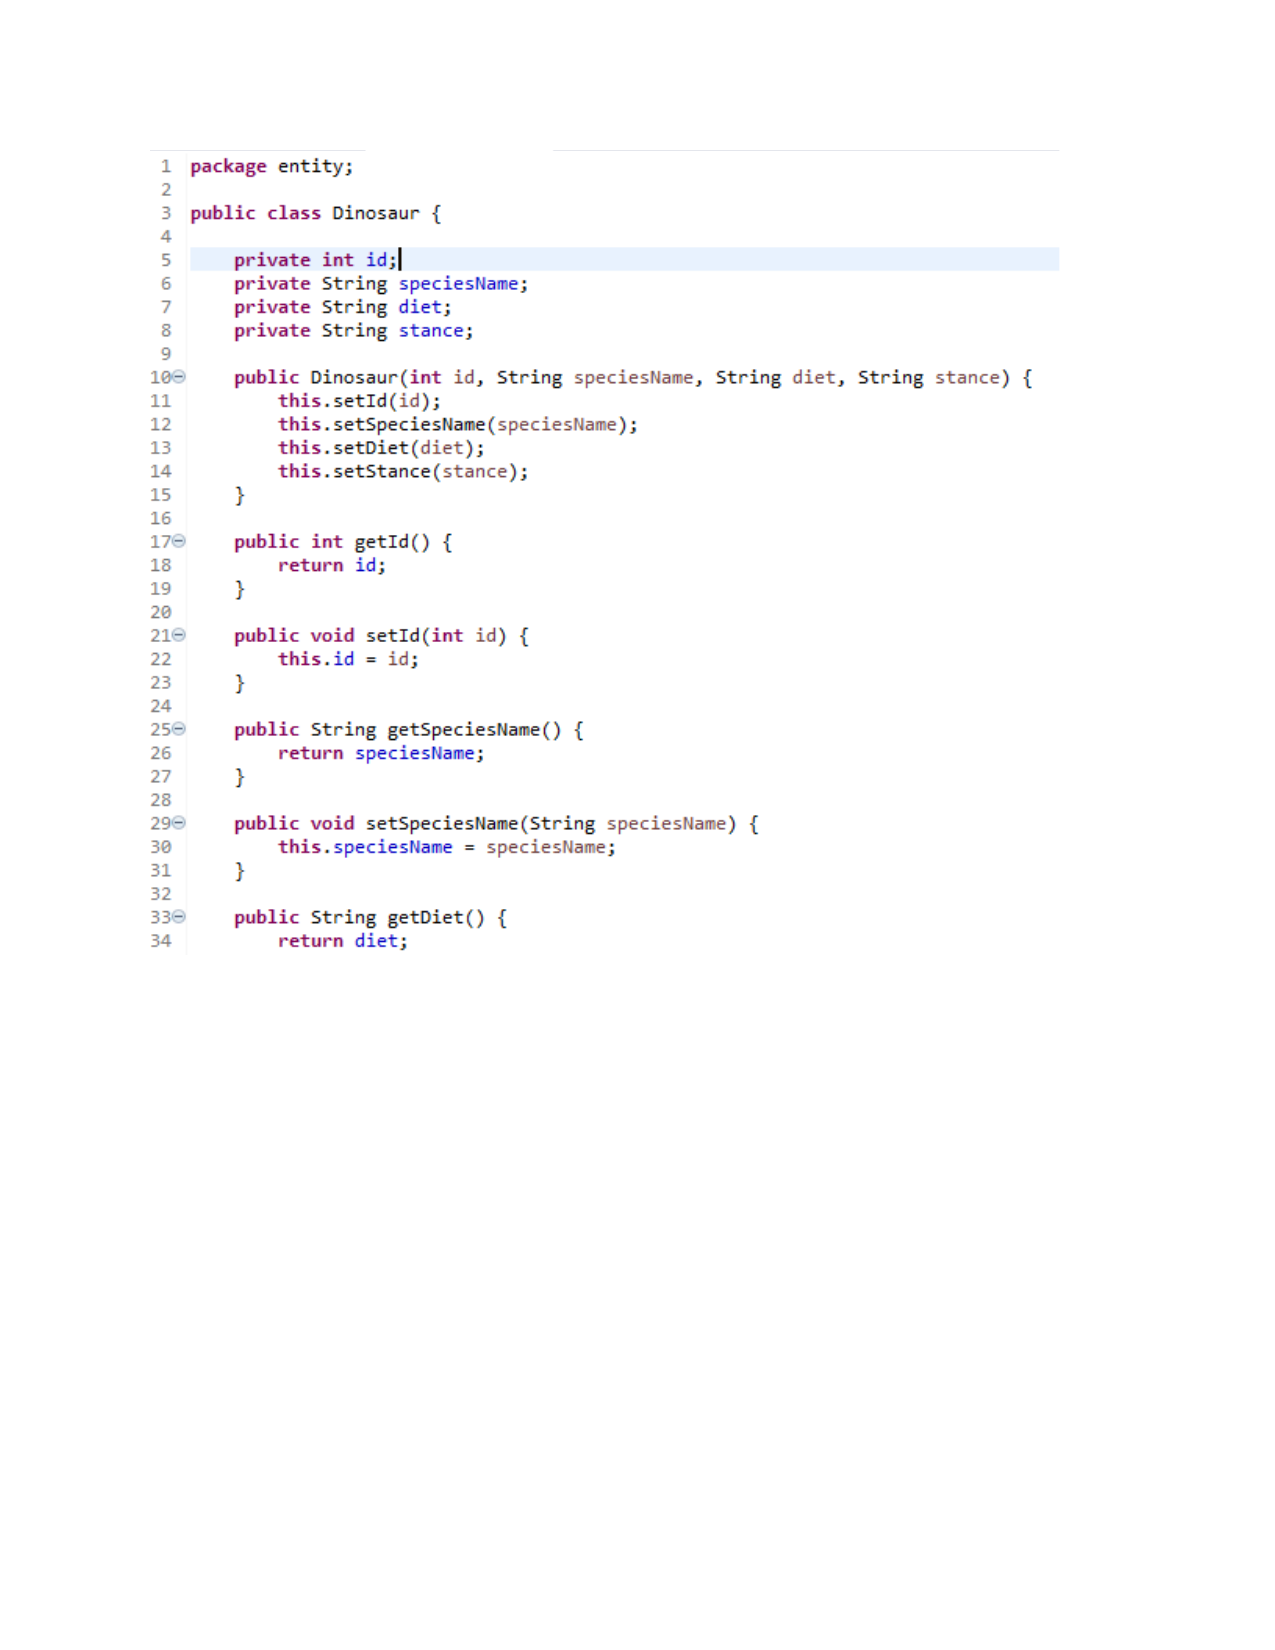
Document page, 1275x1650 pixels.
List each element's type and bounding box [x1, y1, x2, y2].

picture [150, 150, 1060, 955]
